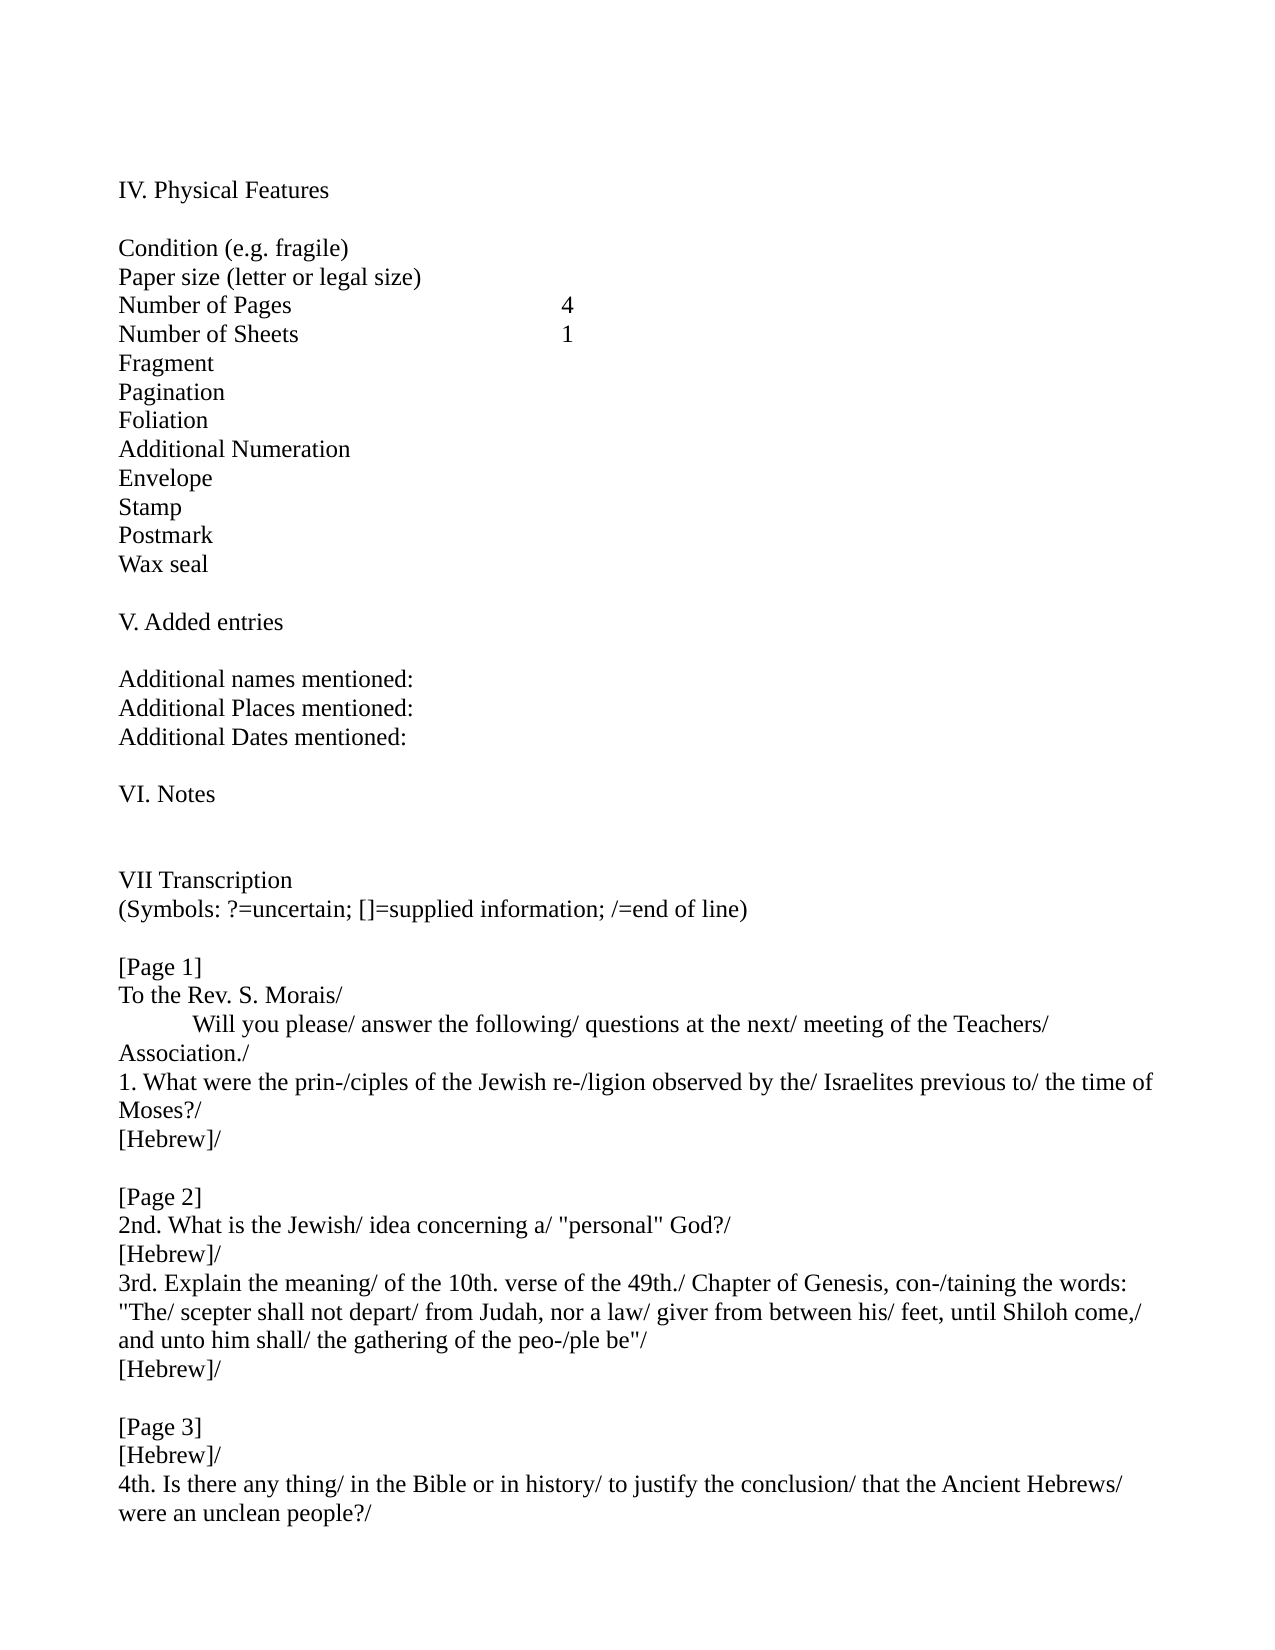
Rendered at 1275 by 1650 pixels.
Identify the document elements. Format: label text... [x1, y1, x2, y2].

text To the Rev. S. Morais/ [118, 981, 1157, 1009]
text 4th. Is there any thing/ in the Bible or in history/ to justify the conclusion/ that the Ancient Hebrews/ were an unclean people?/ [118, 1469, 1157, 1527]
text Postma rk [118, 521, 1157, 549]
text Condition (e.g. fragile) [118, 233, 1157, 262]
text VII Transcription [118, 866, 1157, 894]
text [Hebrew]/ [118, 1441, 1157, 1469]
text Envelope [118, 463, 1157, 492]
text [Hebrew]/ [118, 1124, 1157, 1153]
text Number of Sheets 1 [118, 319, 1157, 348]
text IV. Physical Features [118, 176, 1157, 204]
text [Page 2] [118, 1182, 1157, 1211]
text Number of Pages 4 [118, 291, 1157, 319]
text 1. What were the prin-/ciples of the Jewish re-/ligion observed by the/ Israelites previous to/ the time of Moses?/ [118, 1067, 1157, 1124]
text 3rd. Explain the meaning/ of the 10th. verse of the 49th./ Chapter of Genesis, con-/taining the words: "The/ scepter shall not depart/ from Judah, nor a law/ giver from between his/ feet, until Shiloh come,/ and unto him shall/ the gathering of the peo-/ple be"/ [118, 1268, 1157, 1354]
text VI. Notes [118, 779, 1157, 808]
text 2nd. What is the Jewish/ idea concerning a/ "personal" God?/ [118, 1211, 1157, 1239]
text (Symbols: ?=uncertain; []=supplied information; /=end of line) [118, 894, 1157, 923]
text Additional Dates mentioned: [118, 722, 1157, 751]
text Foliation [118, 406, 1157, 434]
text Additional names mentioned: [118, 664, 1157, 693]
text [Page 3] [118, 1412, 1157, 1441]
text Stamp [118, 492, 1157, 521]
text Pagination [118, 377, 1157, 406]
text [Hebrew]/ [118, 1354, 1157, 1383]
text Paper size (letter or legal size) [118, 262, 1157, 291]
text V. Added entries [118, 607, 1157, 636]
text [Hebrew]/ [118, 1239, 1157, 1268]
text [Page 1] [118, 952, 1157, 981]
text Additional Places mentioned: [118, 693, 1157, 722]
text Additional Numeration [118, 434, 1157, 463]
text Will you please/ answer the following/ questions at the next/ meeting of the Teachers/ Association./ [118, 1009, 1157, 1067]
text Fragment [118, 348, 1157, 377]
text Wax seal [118, 549, 1157, 578]
